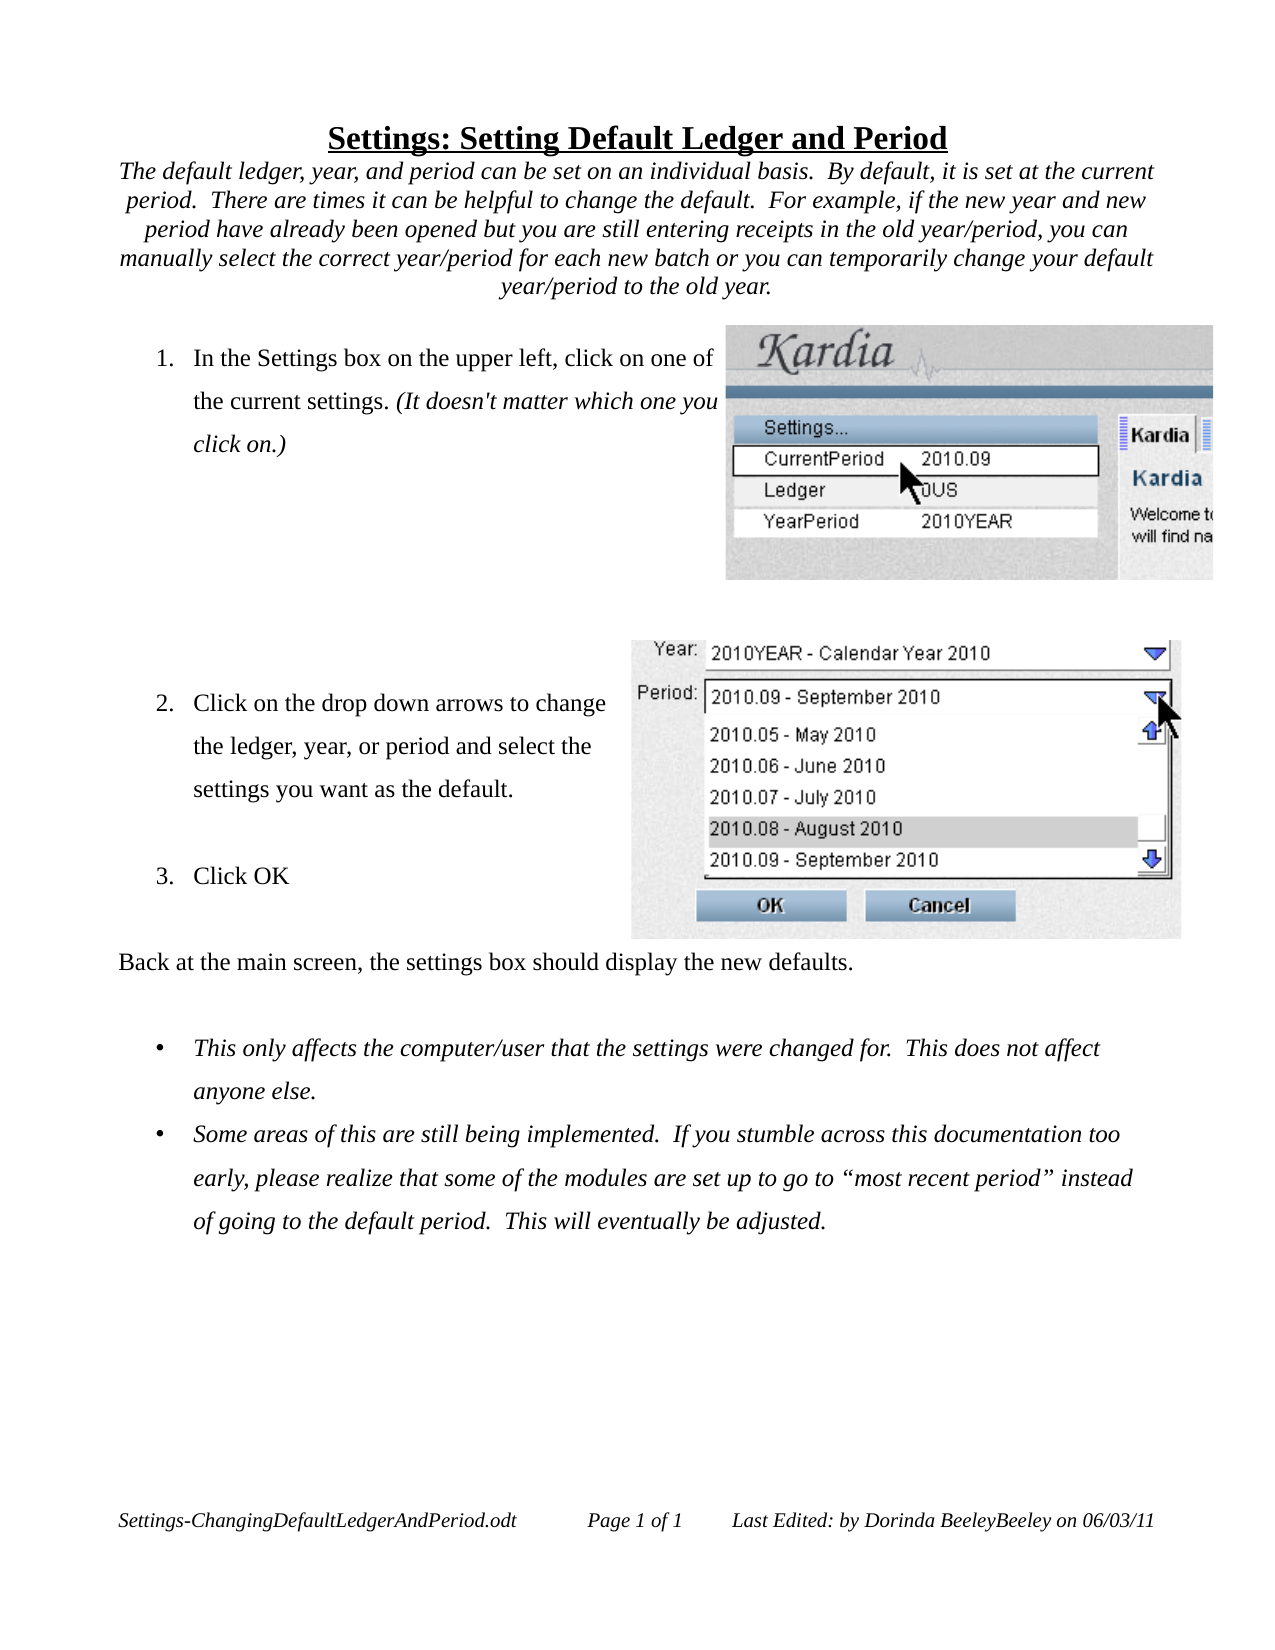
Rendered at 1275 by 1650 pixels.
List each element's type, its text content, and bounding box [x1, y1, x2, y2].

picture [631, 640, 1182, 939]
list Some areas of this are still being implemented. If you stumble across this documentation too early, please realize that some of the modules are set up to go to “most recent period” instead of going to the default period. This will eventually be adjusted. [156, 1119, 1157, 1234]
text Back at the main screen, the settings box should display the new defaults. [118, 947, 1157, 976]
list Click OK [156, 861, 631, 889]
list Click on the drop down arrows to change the ledger, year, or period and select the settings you want as the default. [156, 688, 631, 803]
text Settings: Setting Default Ledger and Period [118, 118, 1157, 156]
text The default ledger, year, and period can be set on an individual basis. By default, it is set at the current period. There are times it can be helpful to change the default. For example, if the new year and new period have already been opened but you are still entering receipts in the old year/period, you can manually select the correct year/period for each new batch or you can temporarily change your default year/period to the old year. [118, 156, 1157, 300]
list In the Settings box on the upper left, click on one of the current settings. (It doesn't matter which one you click on.) [156, 343, 725, 458]
picture [725, 325, 1214, 580]
list This only affects the computer/user that the settings were changed for. This does not affect anyone else. [156, 1033, 1157, 1105]
